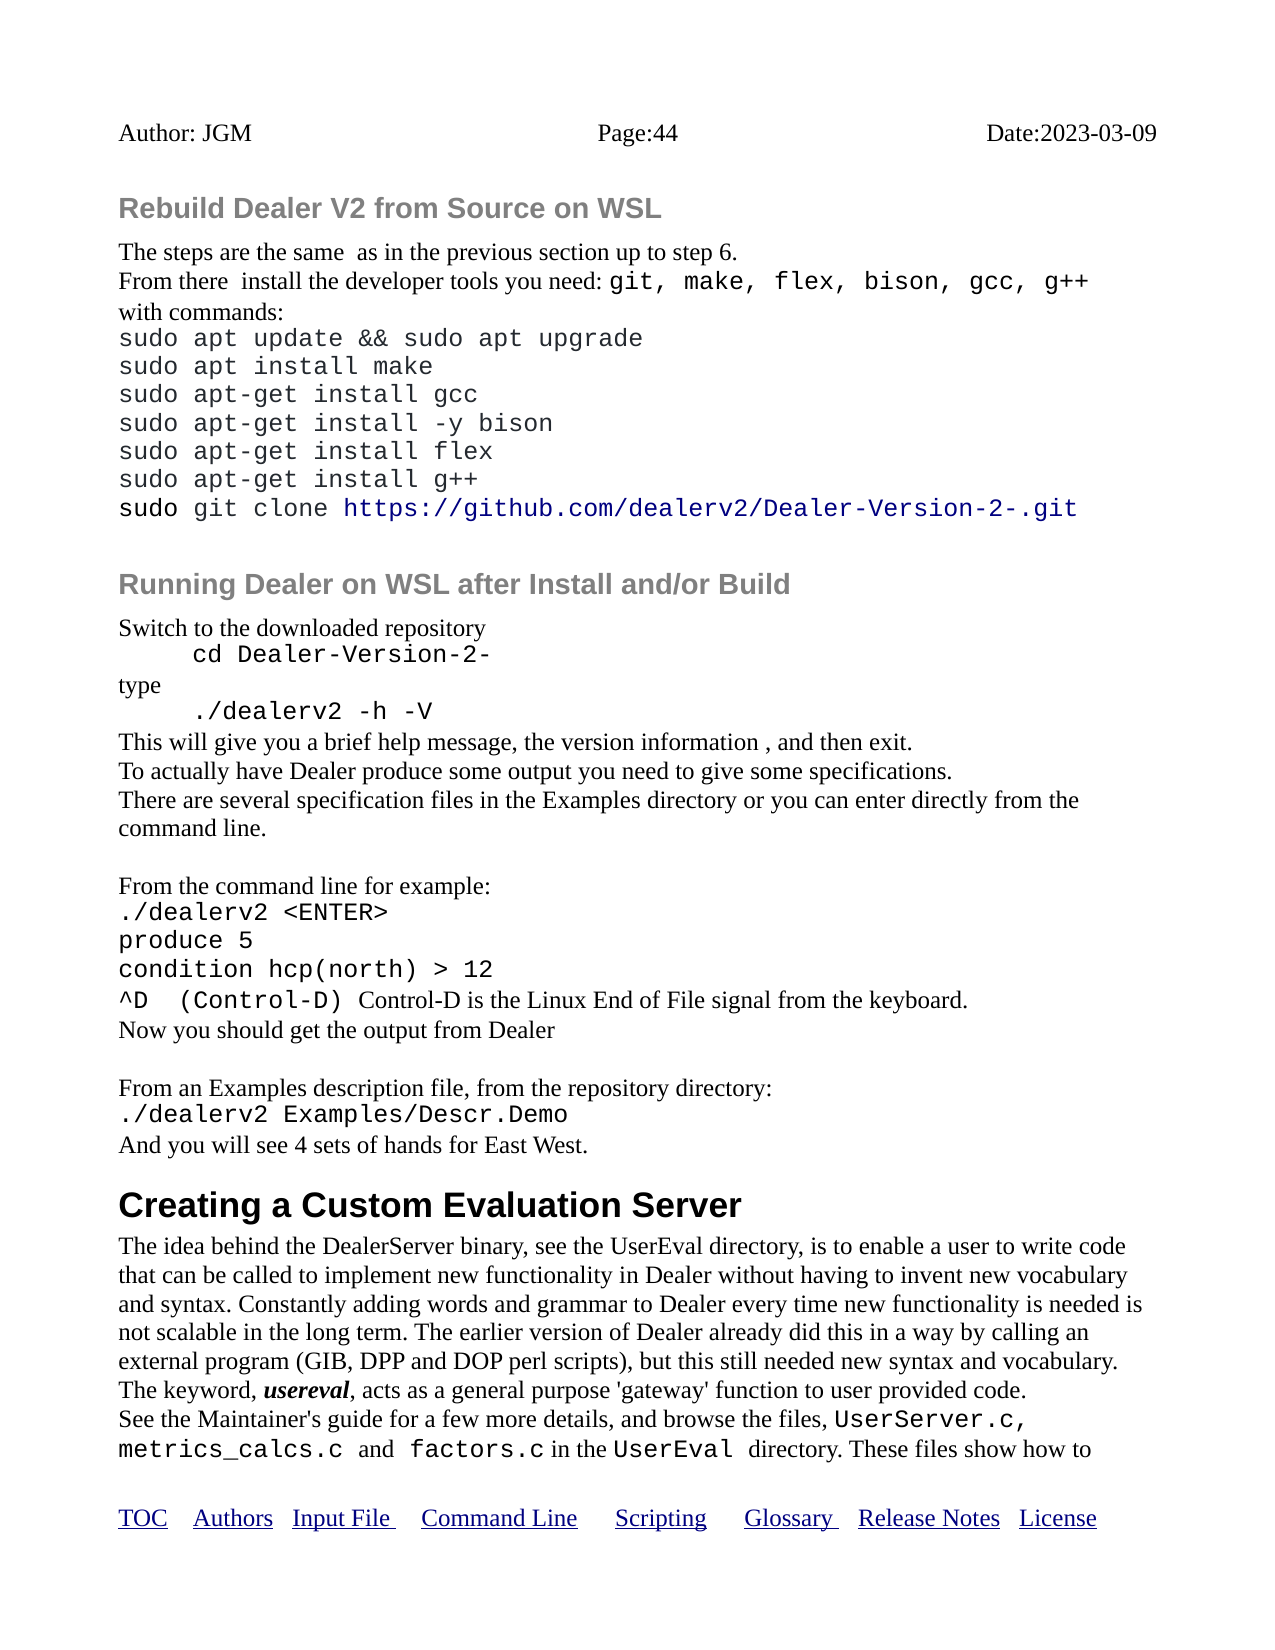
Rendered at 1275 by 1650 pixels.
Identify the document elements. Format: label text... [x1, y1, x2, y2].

text From an Examples description file, from the repository directory: [118, 1073, 1157, 1102]
text ./dealerv2 <ENTER> [118, 900, 1157, 928]
text sudo apt update && sudo apt upgrade sudo apt install make sudo apt-get install gcc sudo apt-get install -y bison sudo apt-get install flex sudo apt-get install g++ sudo git clone https://github.com/dealerv2/Dealer-Version-2-.git [118, 325, 1157, 524]
text From the command line for example: [118, 871, 1157, 900]
text The steps are the same as in the previous section up to step 6. [118, 237, 1157, 266]
text type [118, 670, 1157, 699]
text And you will see 4 sets of hands for East West. [118, 1130, 1157, 1159]
text There are several specification files in the Examples directory or you can enter directly from the command line. [118, 785, 1157, 842]
subtitle Creating a Custom Evaluation Server [118, 1184, 1157, 1225]
subtitle Rebuild Dealer V2 from Source on WSL [118, 191, 1157, 224]
text ^D (Control-D) Control-D is the Linux End of File signal from the keyboard. [118, 985, 1157, 1016]
text Switch to the downloaded repository [118, 613, 1157, 642]
subtitle Running Dealer on WSL after Install and/or Build [118, 567, 1157, 601]
text with commands: [118, 297, 1157, 325]
text The idea behind the DealerServer binary, see the UserEval directory, is to enable a user to write code that can be called to implement new functionality in Dealer without having to invent new vocabulary and syntax. Constantly adding words and grammar to Dealer every time new functionality is needed is not scalable in the long term. The earlier version of Dealer already did this in a way by calling an external program (GIB, DPP and DOP perl scripts), but this still needed new syntax and vocabulary. The keyword, usereval, acts as a general purpose 'gateway' function to user provided code. [118, 1231, 1157, 1404]
text See the Maintainer's guide for a few more details, and browse the files, UserServer.c, metrics_calcs.c and factors.c in the UserEval directory. These files show how to [118, 1404, 1157, 1465]
text ./dealerv2 Examples/Descr.Demo [118, 1102, 1157, 1130]
text cd Dealer-Version-2- [118, 642, 1157, 670]
text Now you should get the output from Dealer [118, 1016, 1157, 1044]
text condition hcp(north) > 12 [118, 956, 1157, 985]
text To actually have Dealer produce some output you need to give some specifications. [118, 756, 1157, 785]
text This will give you a brief help message, the version information , and then exit. [118, 727, 1157, 756]
text ./dealerv2 -h -V [118, 699, 1157, 727]
text From there install the developer tools you need: git, make, flex, bison, gcc, g++ [118, 266, 1157, 297]
text produce 5 [118, 928, 1157, 956]
